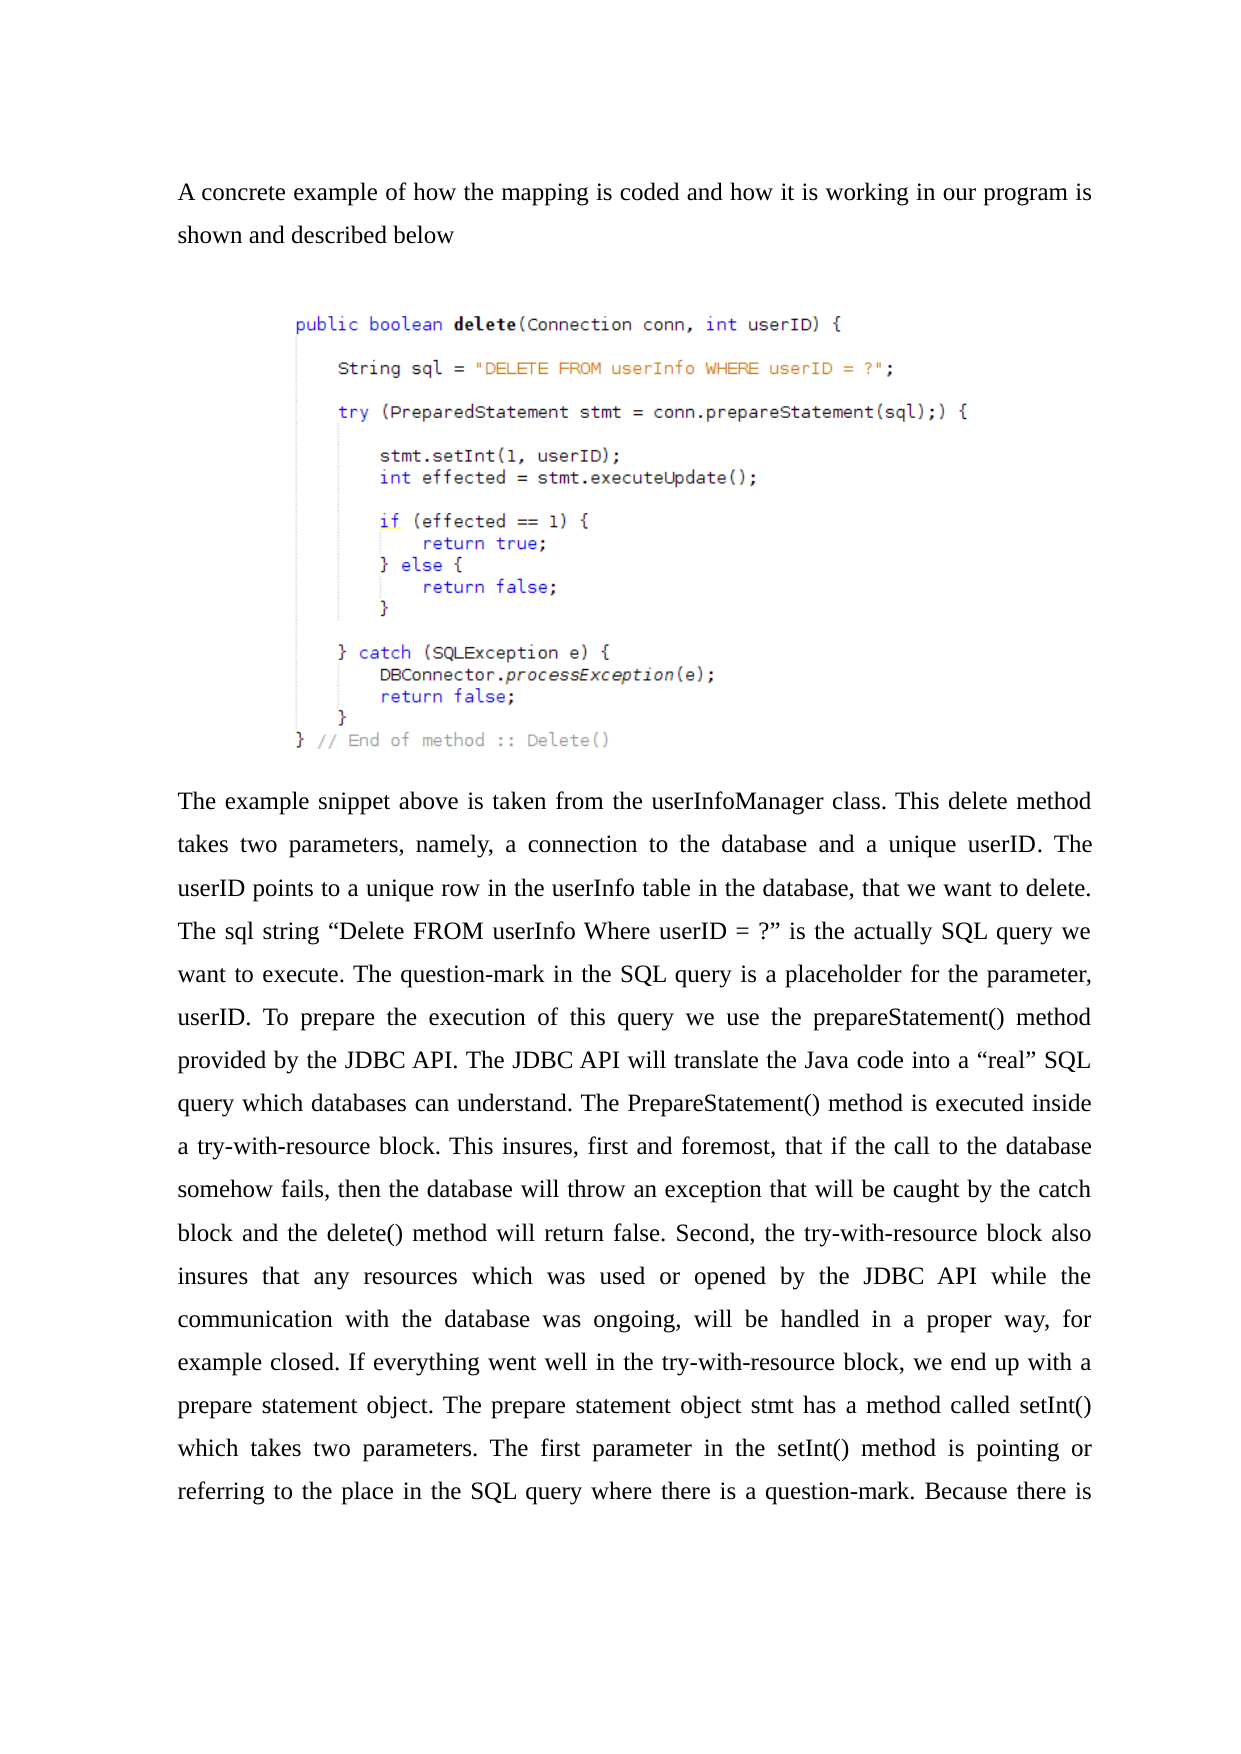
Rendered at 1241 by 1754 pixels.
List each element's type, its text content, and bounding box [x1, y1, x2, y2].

picture [276, 306, 994, 772]
text The example snippet above is taken from the userInfoManager class. This delete method takes two parameters, namely, a connection to the database and a unique userID. The userID points to a unique row in the userInfo table in the database, that we want to delete. The sql string “Delete FROM userInfo Where userID = ?” is the actually SQL query we want to execute. The question-mark in the SQL query is a placeholder for the parameter, userID. To prepare the execution of this query we use the prepareStatement() method provided by the JDBC API. The JDBC API will translate the Java code into a “real” SQL query which databases can understand. The PrepareStatement() method is executed inside a try-with-resource block. This insures, first and foremost, that if the call to the database somehow fails, then the database will throw an exception that will be caught by the catch block and the delete() method will return false. Second, the try-with-resource block also insures that any resources which was used or opened by the JDBC API while the communication with the database was ongoing, will be handled in a proper way, for example closed. If everything went well in the try-with-resource block, we end up with a prepare statement object. The prepare statement object stmt has a method called setInt() which takes two parameters. The first parameter in the setInt() method is pointing or referring to the place in the SQL query where there is a question-mark. Because there is [177, 307, 1093, 1505]
text A concrete example of how the mapping is coded and how it is working in our program is shown and described below [177, 177, 1093, 249]
